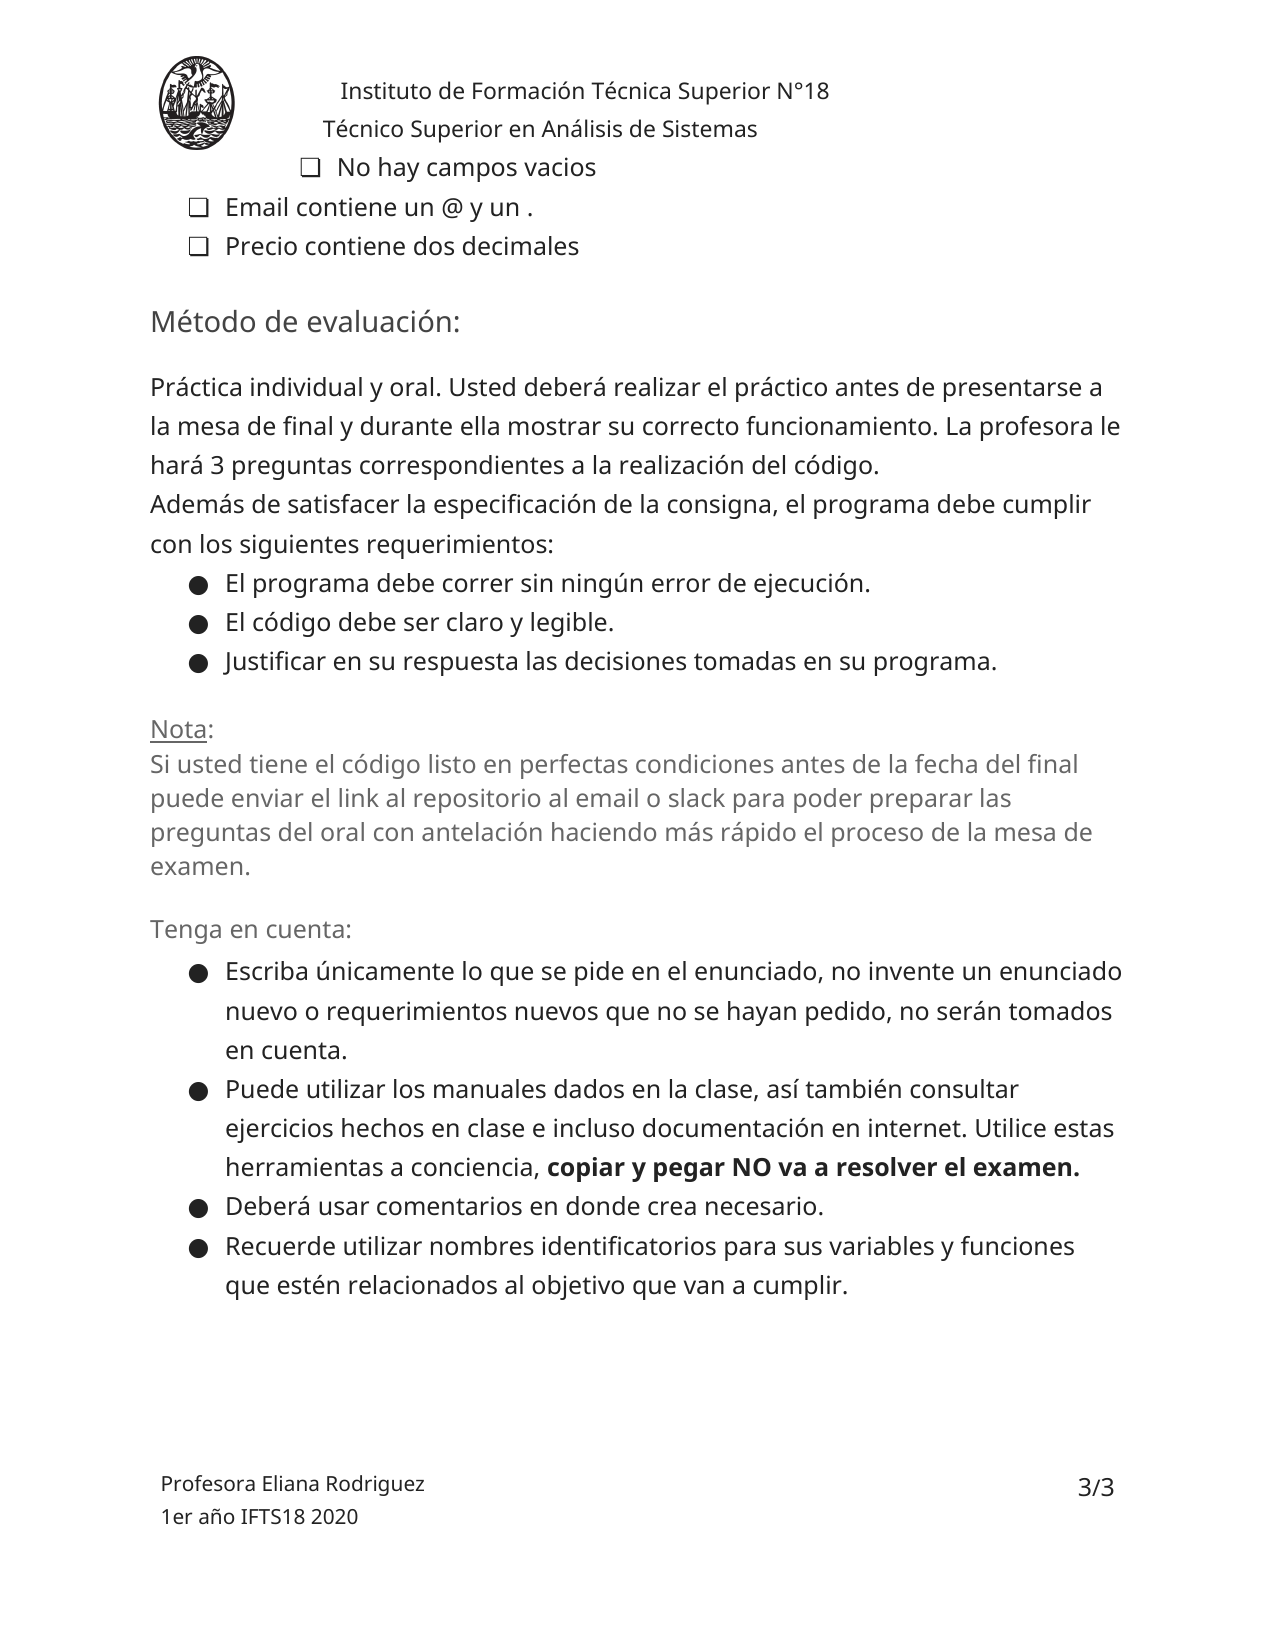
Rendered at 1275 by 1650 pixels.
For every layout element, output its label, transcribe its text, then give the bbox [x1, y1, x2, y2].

list Email contiene un @ y un . [187, 189, 1125, 223]
list El código debe ser claro y legible. [187, 605, 1125, 639]
text Práctica individual y oral. Usted deberá realizar el práctico antes de presentarse a la mesa de final y durante ella mostrar su correcto funcionamiento. La profesora le hará 3 preguntas correspondientes a la realización del código. Además de satisfacer la especificación de la consigna, el programa debe cumplir con los siguientes requerimientos: [150, 370, 1125, 560]
list Puede utilizar los manuales dados en la clase, así también consultar ejercicios hechos en clase e incluso documentación en internet. Utilice estas herramientas a conciencia, copiar y pegar NO va a resolver el examen. [187, 1072, 1125, 1184]
list Deberá usar comentarios en donde crea necesario. [187, 1189, 1125, 1223]
list El programa debe correr sin ningún error de ejecución. [187, 566, 1125, 599]
list Recuerde utilizar nombres identificatorios para sus variables y funciones que estén relacionados al objetivo que van a cumplir. [187, 1228, 1125, 1301]
list Justificar en su respuesta las decisiones tomadas en su programa. [187, 644, 1125, 678]
subtitle Método de evaluación: [150, 301, 1125, 341]
subtitle Tenga en cuenta: [150, 912, 1125, 946]
list Escriba únicamente lo que se pide en el enunciado, no invente un enunciado nuevo o requerimientos nuevos que no se hayan pedido, no serán tomados en cuenta. [187, 954, 1125, 1066]
picture [150, 56, 243, 150]
list No hay campos vacios [187, 150, 1125, 184]
list Precio contiene dos decimales [187, 228, 1125, 262]
subtitle Nota: Si usted tiene el código listo en perfectas condiciones antes de la fecha del final puede enviar el link al repositorio al email o slack para poder preparar las preguntas del oral con antelación haciendo más rápido el proceso de la mesa de examen. [150, 712, 1125, 882]
